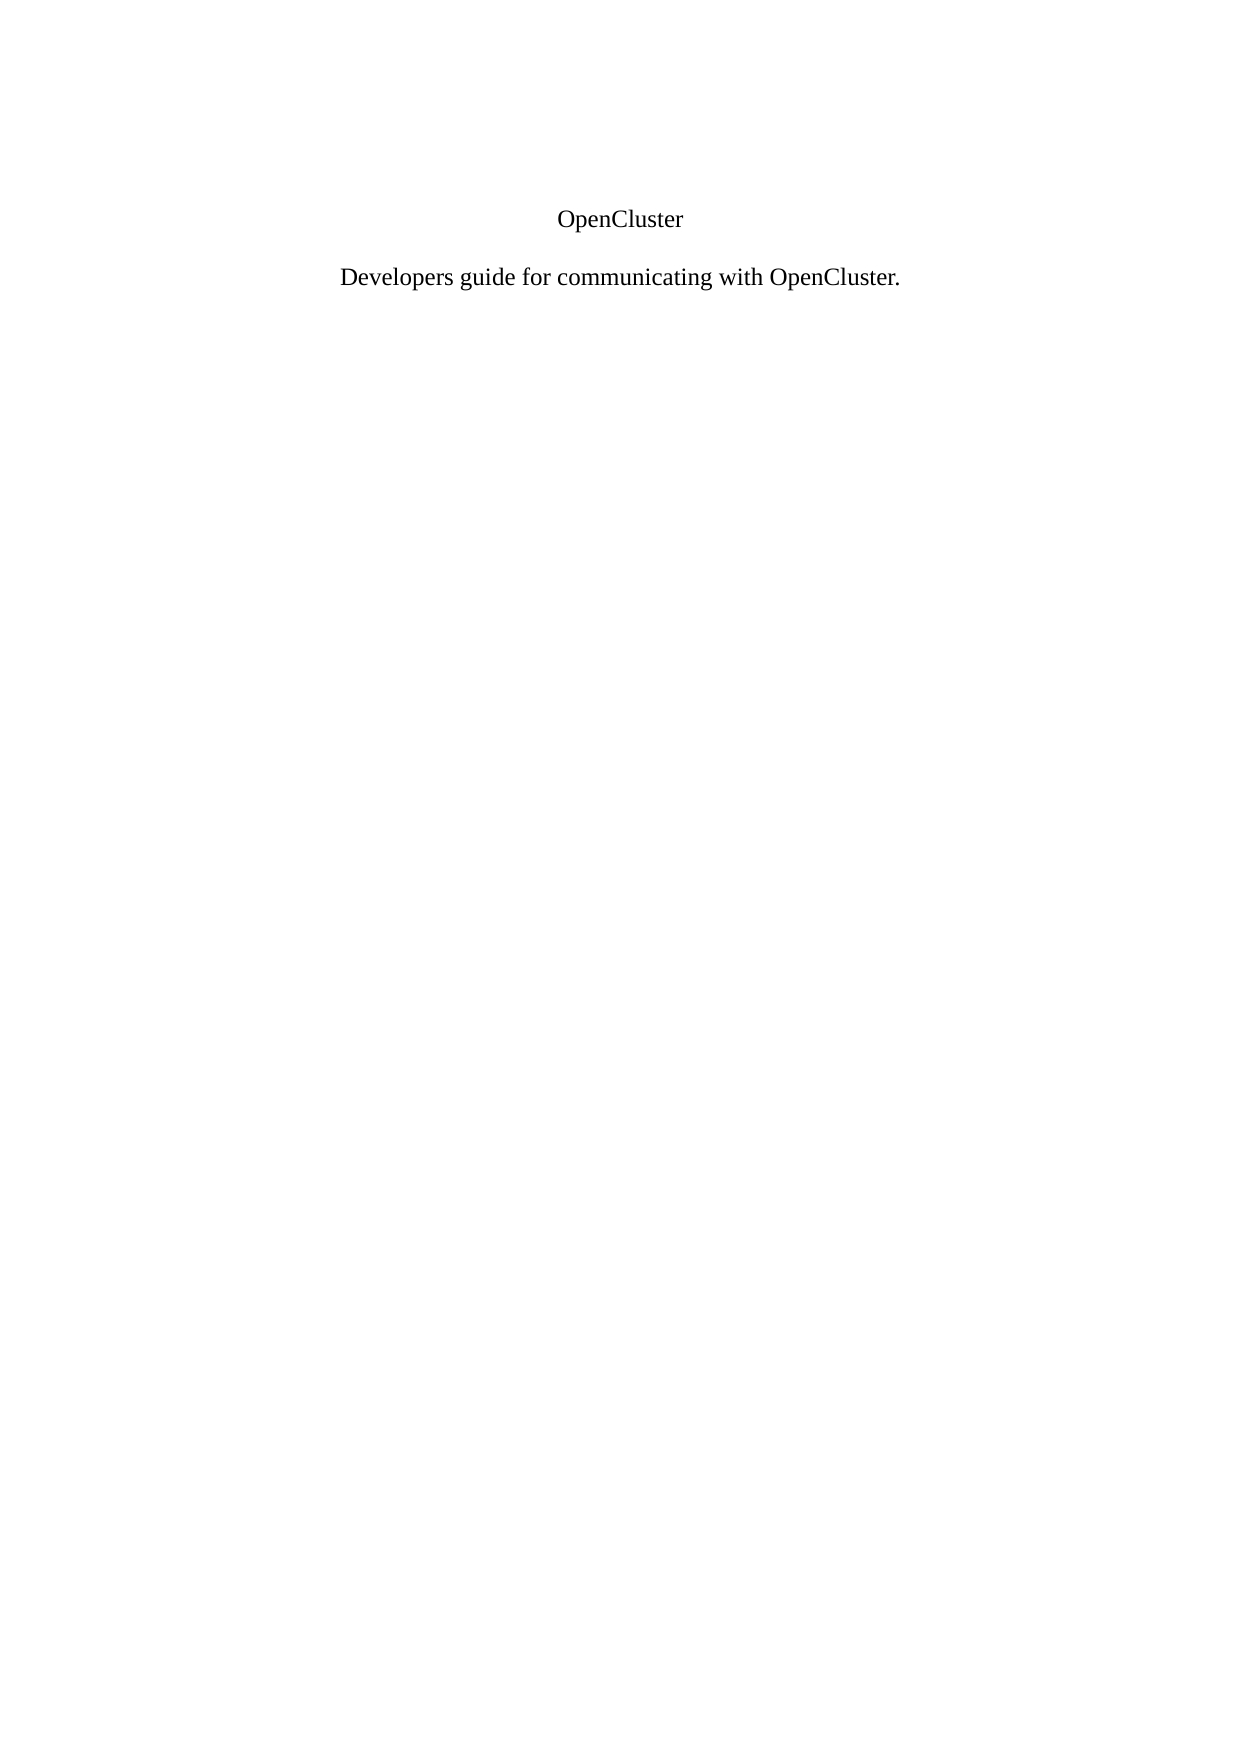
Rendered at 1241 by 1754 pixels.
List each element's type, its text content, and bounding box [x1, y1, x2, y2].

text Developers guide for communicating with OpenCluster. [118, 262, 1122, 291]
text OpenCluster [118, 204, 1122, 233]
